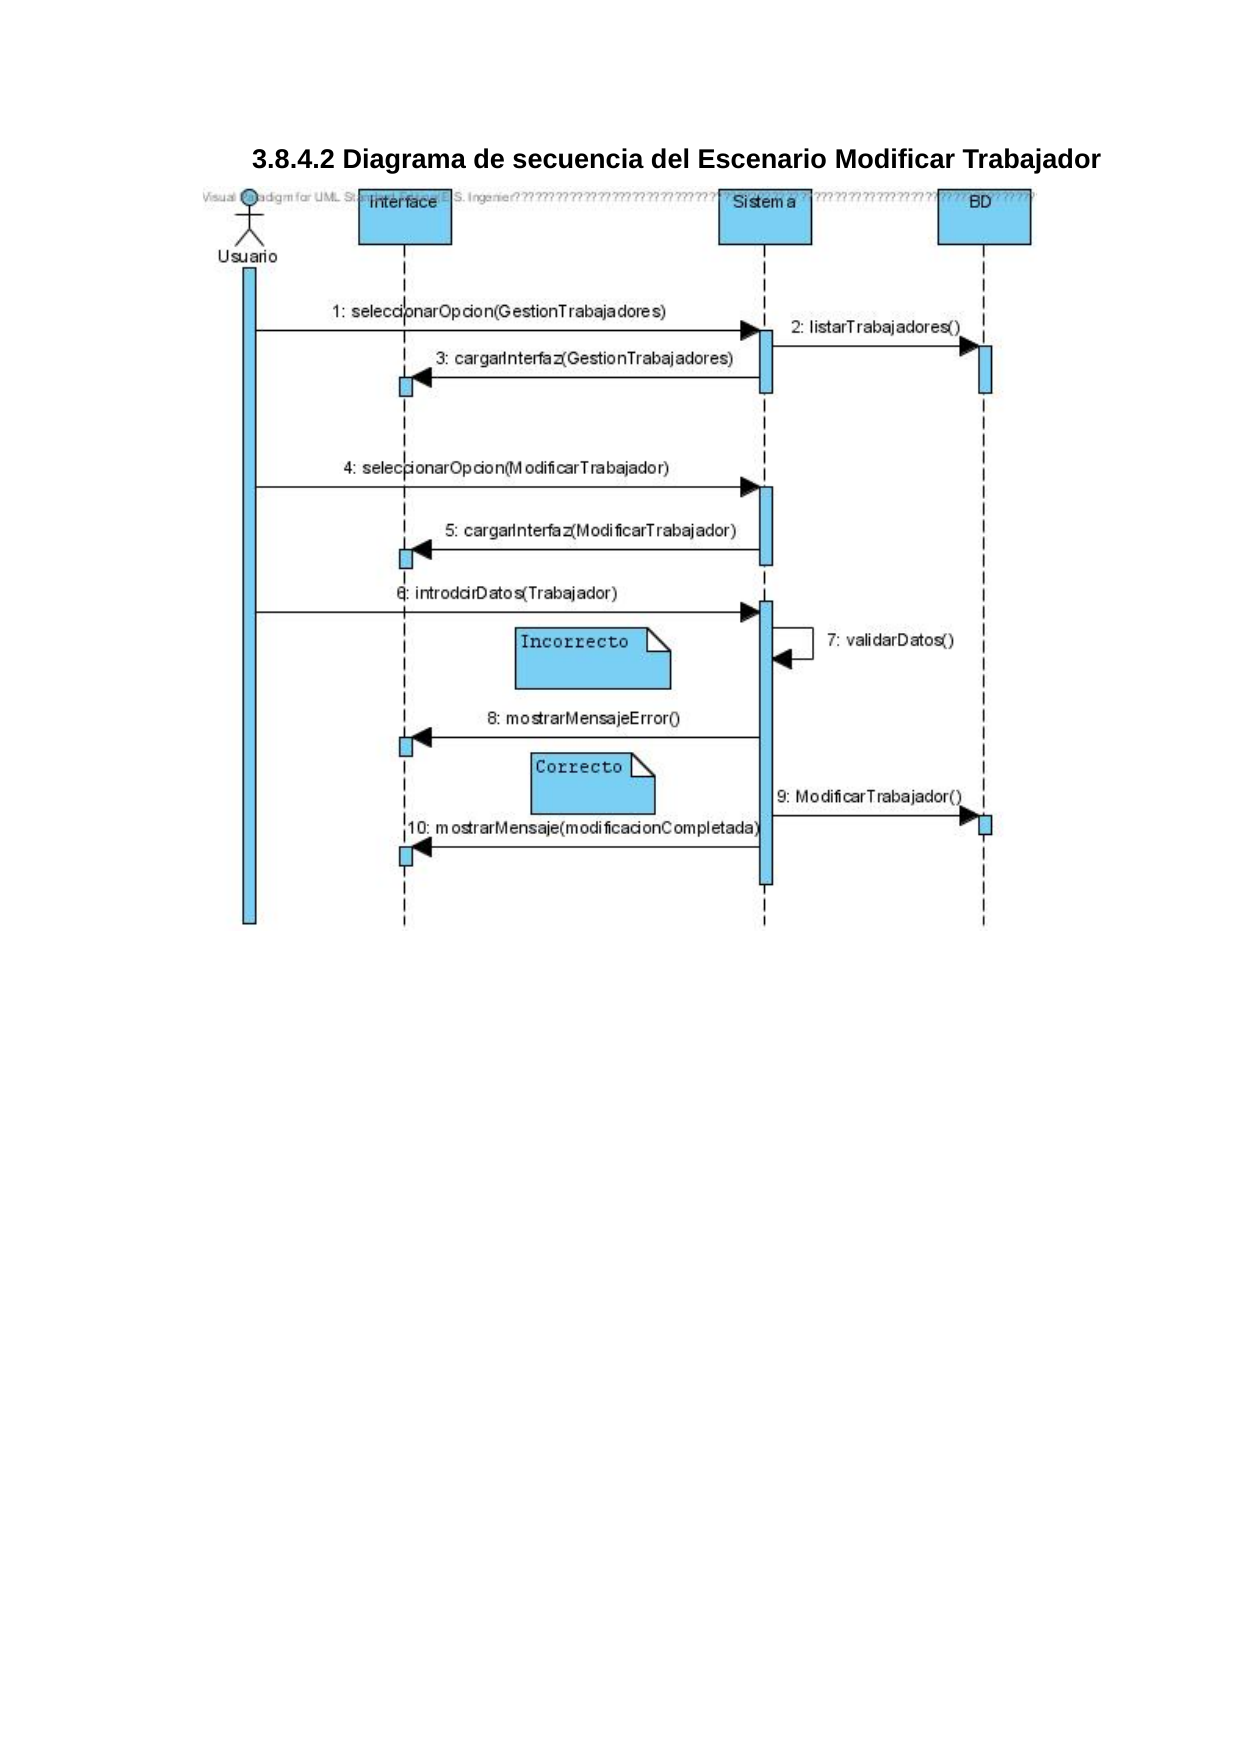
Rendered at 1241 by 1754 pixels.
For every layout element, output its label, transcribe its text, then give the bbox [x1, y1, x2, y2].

picture [202, 186, 1038, 931]
list Diagrama de secuencia del Escenario Modificar Trabajador [244, 143, 1122, 174]
